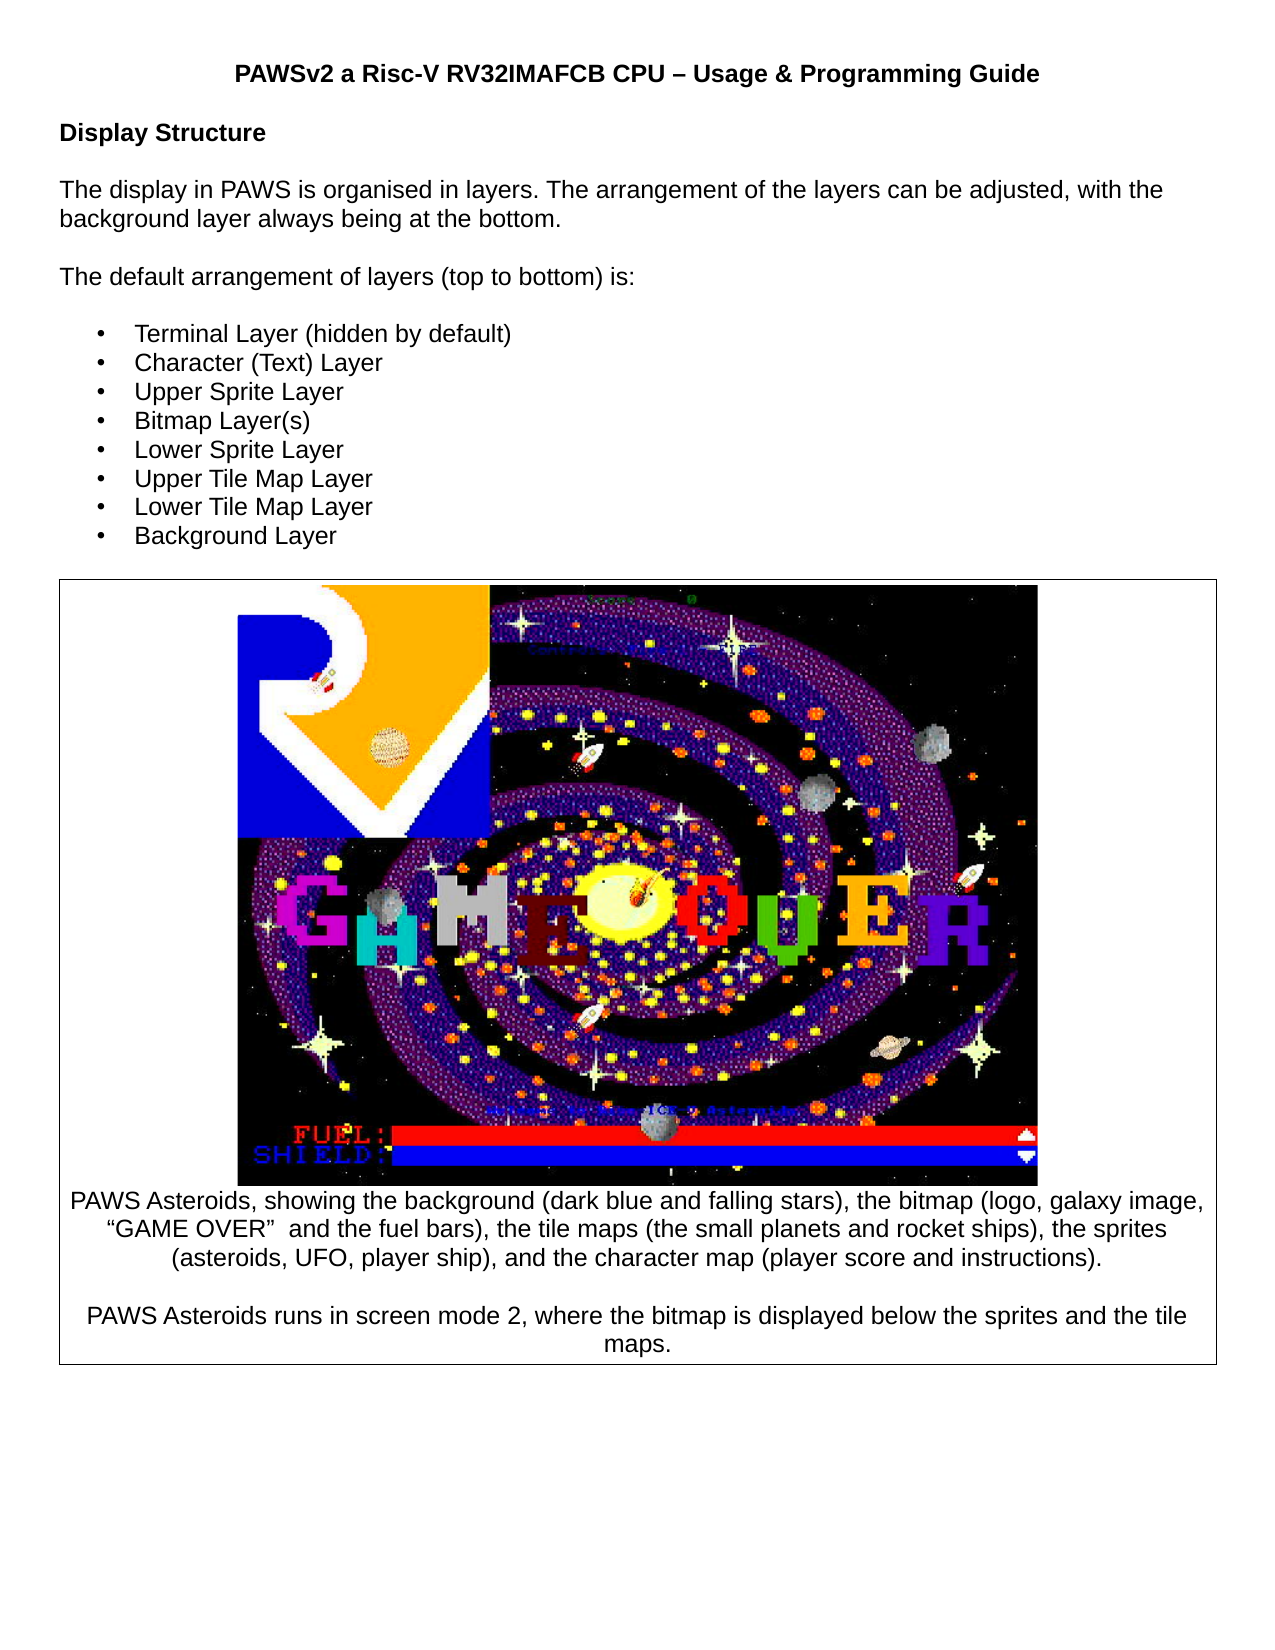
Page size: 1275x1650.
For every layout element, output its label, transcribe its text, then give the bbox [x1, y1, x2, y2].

text The default arrangement of layers (top to bottom) is: [59, 262, 1216, 291]
table_header PAWS Asteroids, showing the background (dark blue and falling stars), the bitmap (logo, galaxy image, “GAME OVER” and the fuel bars), the tile maps (the small planets and rocket ships), the sprites (asteroids, UFO, player ship), and the character map (player score and instructions). PAWS Asteroids runs in screen mode 2, where the bitmap is displayed below the sprites and the tile maps. [60, 580, 1216, 1364]
list Character (Text) Layer [97, 348, 1216, 377]
list Lower Sprite Layer [97, 435, 1216, 463]
text Display Structure [59, 118, 1216, 147]
list Bitmap Layer(s) [97, 406, 1216, 435]
picture [237, 585, 1038, 1186]
list Background Layer [97, 521, 1216, 550]
text The display in PAWS is organised in layers. The arrangement of the layers can be adjusted, with the background layer always being at the bottom. [59, 176, 1216, 233]
list Terminal Layer (hidden by default) [97, 319, 1216, 348]
list Lower Tile Map Layer [97, 492, 1216, 521]
list Upper Sprite Layer [97, 377, 1216, 406]
list Upper Tile Map Layer [97, 463, 1216, 492]
